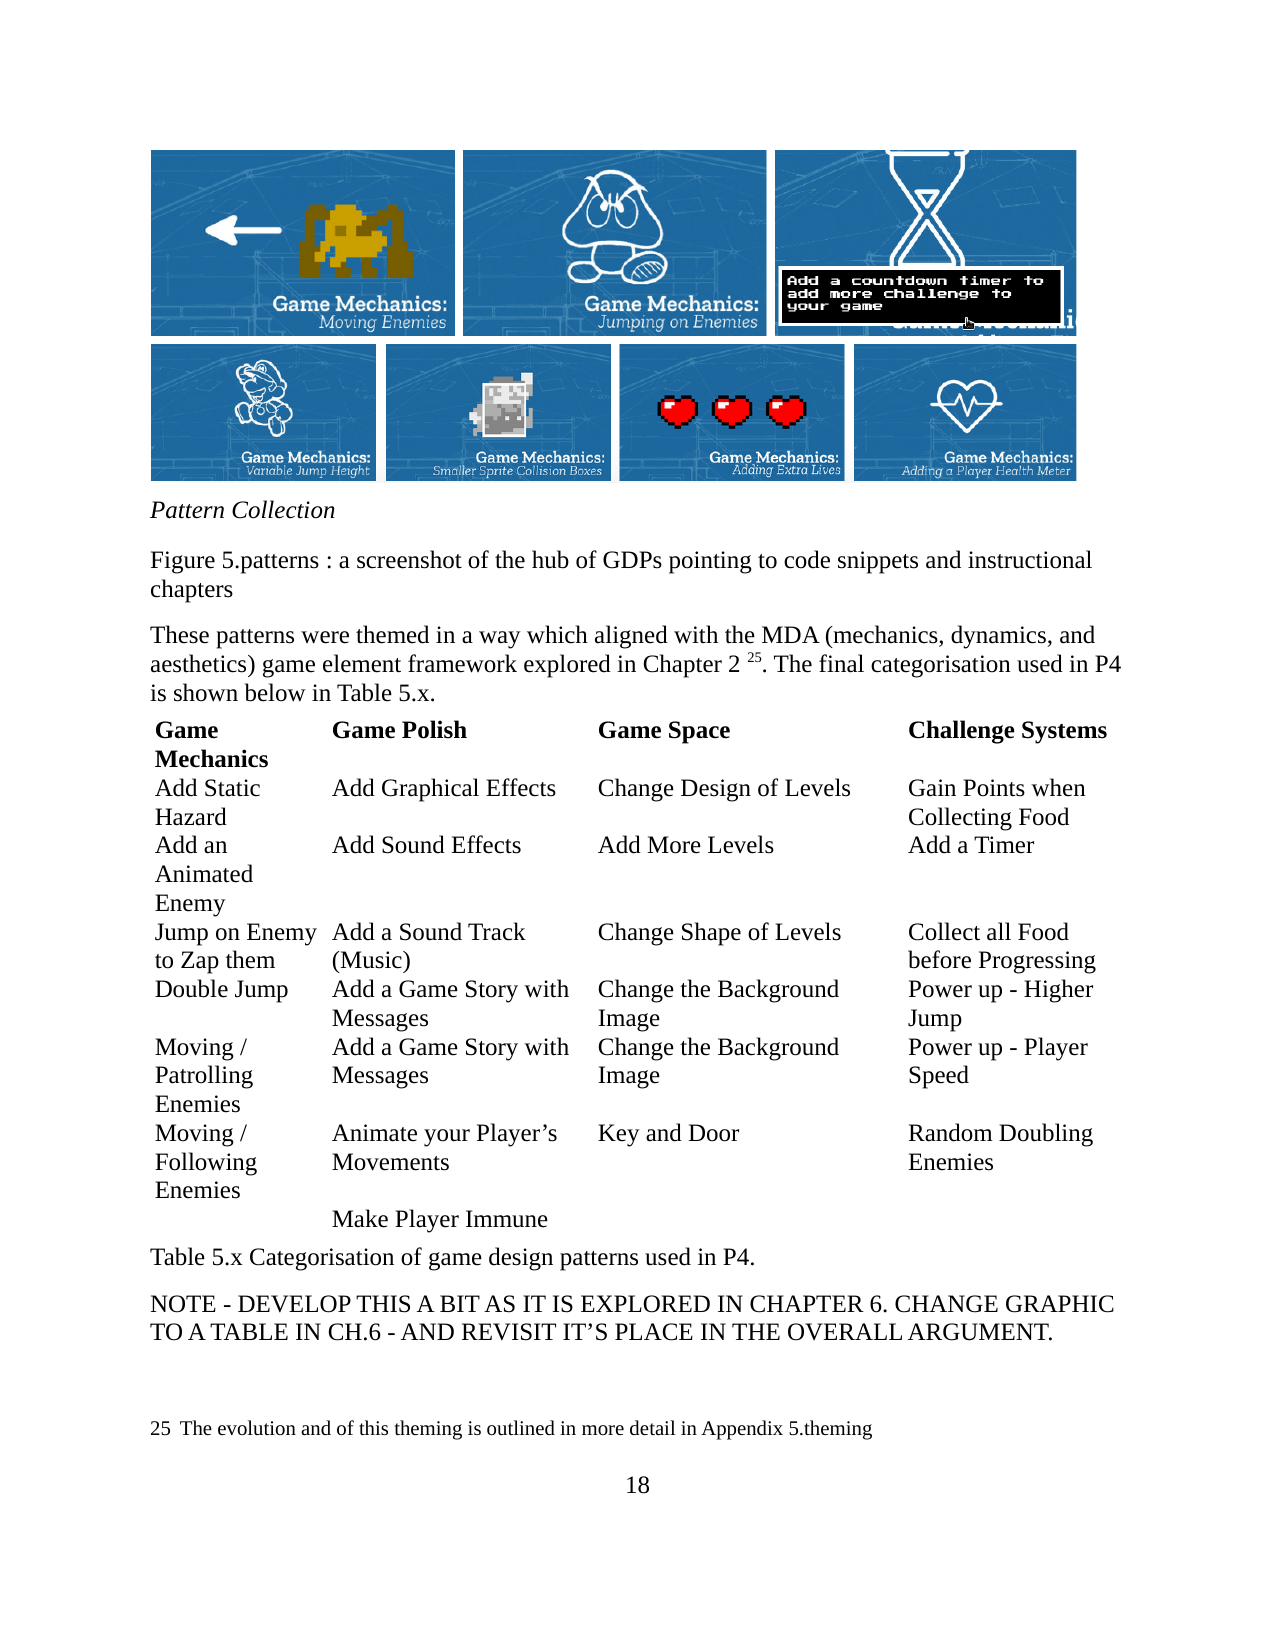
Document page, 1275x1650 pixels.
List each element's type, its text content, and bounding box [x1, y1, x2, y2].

table_cell Collect all Food before Progressing [903, 917, 1125, 974]
table_cell Power up - Player Speed [903, 1032, 1125, 1118]
text Table 5.x Categorisation of game design patterns used in P4. [150, 1242, 1125, 1271]
table_cell Change the Background Image [593, 974, 903, 1032]
table_cell Add More Levels [593, 831, 903, 917]
table_cell Add Sound Effects [327, 831, 593, 917]
table_cell Power up - Higher Jump [903, 974, 1125, 1032]
table_cell Moving / Patrolling Enemies [150, 1032, 327, 1118]
table_header Game Mechanics [150, 716, 327, 773]
text NOTE - DEVELOP THIS A BIT AS IT IS EXPLORED IN CHAPTER 6. CHANGE GRAPHIC TO A TABLE IN CH.6 - AND REVISIT IT’S PLACE IN THE OVERALL ARGUMENT. [150, 1289, 1125, 1346]
table_header Game Polish [327, 716, 593, 773]
text These patterns were themed in a way which aligned with the MDA (mechanics, dynamics, and aesthetics) game element framework explored in Chapter 2 . The final categorisation used in P4 is shown below in Table 5.x. [150, 620, 1125, 707]
table_cell Add an Animated Enemy [150, 831, 327, 917]
table_cell Add a Sound Track (Music) [327, 917, 593, 974]
table_cell Key and Door [593, 1118, 903, 1204]
table_cell Random Doubling Enemies [903, 1118, 1125, 1204]
table_cell Add a Game Story with Messages [327, 974, 593, 1032]
table_cell Add Graphical Effects [327, 773, 593, 831]
table_cell Double Jump [150, 974, 327, 1032]
table_cell Add Static Hazard [150, 773, 327, 831]
table_cell Make Player Immune [327, 1204, 593, 1233]
table_header Game Space [593, 716, 903, 773]
text Pattern Collection [150, 495, 1125, 523]
table_header Challenge Systems [903, 716, 1125, 773]
table_cell Add a Game Story with Messages [327, 1032, 593, 1118]
table_cell Change Shape of Levels [593, 917, 903, 974]
table_cell Gain Points when Collecting Food [903, 773, 1125, 831]
table_cell [903, 1204, 1125, 1233]
table_cell Add a Timer [903, 831, 1125, 917]
table_cell Change Design of Levels [593, 773, 903, 831]
table_cell [150, 1204, 327, 1233]
picture [150, 150, 1077, 483]
table_cell Animate your Player’s Movements [327, 1118, 593, 1204]
table_cell Moving / Following Enemies [150, 1118, 327, 1204]
table_cell [593, 1204, 903, 1233]
text Figure 5.patterns : a screenshot of the hub of GDPs pointing to code snippets and instructional chapters [150, 545, 1125, 602]
text The evolution and of this theming is outlined in more detail in Appendix 5.theming [150, 1416, 1125, 1440]
table_cell Jump on Enemy to Zap them [150, 917, 327, 974]
table_cell Change the Background Image [593, 1032, 903, 1118]
